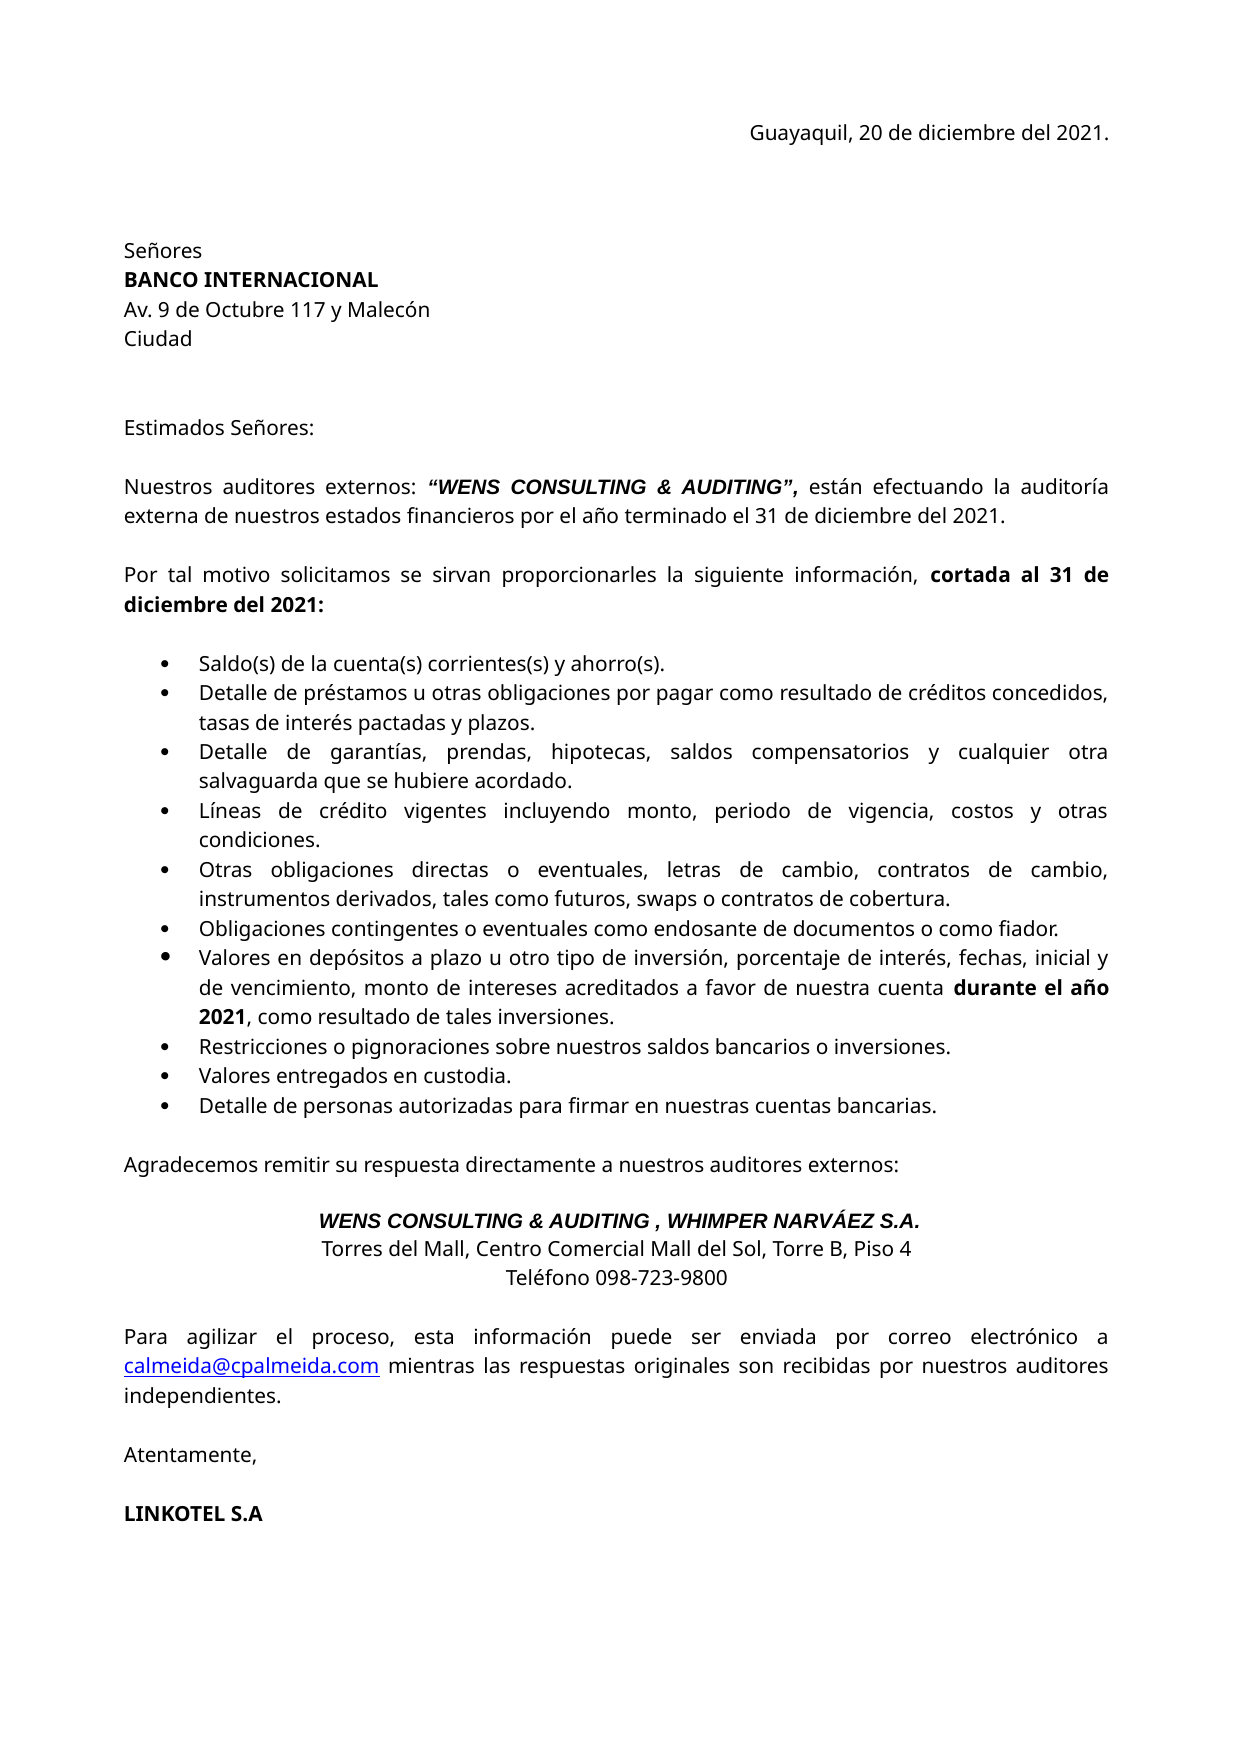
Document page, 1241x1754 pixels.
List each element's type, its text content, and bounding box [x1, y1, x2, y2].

text Estimados Señores: [124, 413, 1109, 441]
text Ciudad [124, 324, 1109, 353]
list Detalle de préstamos u otras obligaciones por pagar como resultado de créditos concedidos, tasas de interés pactadas y plazos. [161, 678, 1109, 736]
text LINKOTEL S.A [124, 1499, 1109, 1527]
text Señores [124, 236, 1109, 264]
text Teléfono 098-723-9800 [124, 1263, 1109, 1292]
text Atentamente, [124, 1440, 1109, 1468]
list Detalle de personas autorizadas para firmar en nuestras cuentas bancarias. [161, 1091, 1109, 1119]
list Valores entregados en custodia. [161, 1061, 1109, 1090]
list Obligaciones contingentes o eventuales como endosante de documentos o como fiador. [161, 914, 1109, 942]
list Valores en depósitos a plazo u otro tipo de inversión, porcentaje de interés, fechas, inicial y de vencimiento, monto de intereses acreditados a favor de nuestra cuenta durante el año 2021, como resultado de tales inversiones. [161, 943, 1109, 1031]
text Torres del Mall, Centro Comercial Mall del Sol, Torre B, Piso 4 [124, 1234, 1109, 1262]
text WENS CONSULTING & AUDITING , WHIMPER NARVÁEZ S.A. [124, 1209, 1109, 1233]
list Saldo(s) de la cuenta(s) corrientes(s) y ahorro(s). [161, 649, 1109, 677]
text Guayaquil, 20 de diciembre del 2021. [159, 118, 1109, 147]
text Nuestros auditores externos: “WENS CONSULTING & AUDITING”, están efectuando la auditoría externa de nuestros estados financieros por el año terminado el 31 de diciembre del 2021. [124, 472, 1109, 530]
list Otras obligaciones directas o eventuales, letras de cambio, contratos de cambio, instrumentos derivados, tales como futuros, swaps o contratos de cobertura. [161, 855, 1109, 913]
text Av. 9 de Octubre 117 y Malecón [124, 295, 1109, 323]
text Agradecemos remitir su respuesta directamente a nuestros auditores externos: [124, 1150, 1109, 1178]
list Líneas de crédito vigentes incluyendo monto, periodo de vigencia, costos y otras condiciones. [161, 796, 1109, 854]
list Detalle de garantías, prendas, hipotecas, saldos compensatorios y cualquier otra salvaguarda que se hubiere acordado. [161, 737, 1109, 795]
text Para agilizar el proceso, esta información puede ser enviada por correo electrónico a calmeida@cpalmeida.com mientras las respuestas originales son recibidas por nuestros auditores independientes. [124, 1322, 1109, 1409]
text BANCO INTERNACIONAL [124, 266, 1109, 294]
list Restricciones o pignoraciones sobre nuestros saldos bancarios o inversiones. [161, 1032, 1109, 1060]
text Por tal motivo solicitamos se sirvan proporcionarles la siguiente información, cortada al 31 de diciembre del 2021: [124, 560, 1109, 618]
